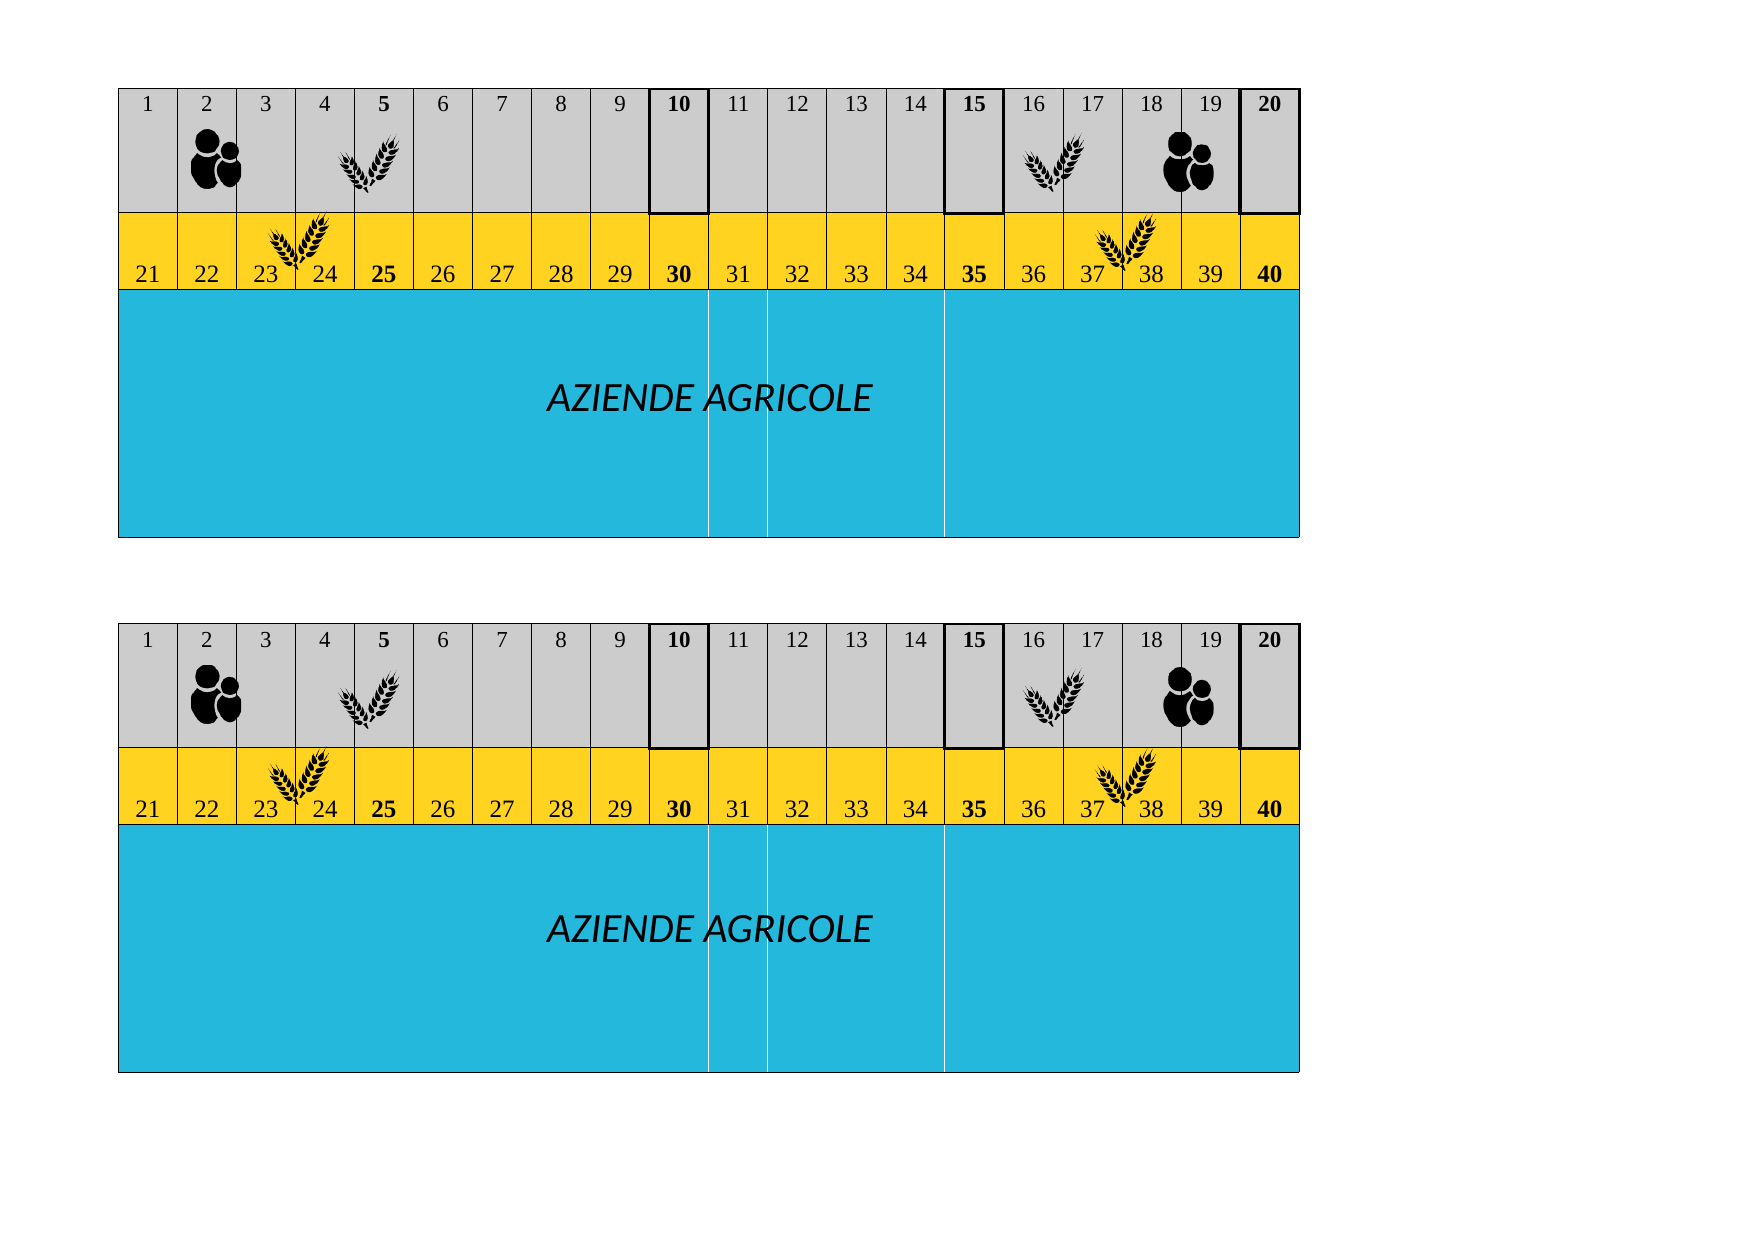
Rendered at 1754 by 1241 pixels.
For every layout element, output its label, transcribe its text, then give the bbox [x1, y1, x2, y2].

table_cell 29 [591, 748, 649, 824]
table_cell [1004, 825, 1063, 1072]
table_cell [1063, 290, 1122, 537]
table_cell [1240, 290, 1299, 537]
table_cell 30 [650, 750, 708, 824]
table_cell [472, 290, 531, 537]
table_cell 26 [414, 213, 472, 289]
table_cell 39 [1182, 748, 1240, 824]
table_header 14 [887, 89, 943, 212]
table_cell [1004, 290, 1063, 537]
table_cell 28 [532, 213, 590, 289]
table_cell [649, 290, 708, 537]
table_cell 40 [1241, 750, 1299, 824]
table_cell 24 [296, 213, 354, 289]
picture [1163, 667, 1214, 727]
table_cell [119, 825, 177, 1072]
table_cell 35 [945, 215, 1004, 289]
table_header 8 [532, 89, 590, 212]
picture [267, 745, 330, 805]
table_cell 31 [709, 213, 767, 289]
table_cell [768, 825, 826, 1072]
picture [191, 665, 242, 724]
picture [1094, 747, 1157, 807]
table_header 3 [237, 624, 295, 747]
table_cell [826, 290, 886, 537]
table_header 15 [946, 90, 1002, 212]
table_cell [945, 290, 1004, 537]
table_cell [354, 825, 413, 1072]
table_cell 36 [1005, 213, 1063, 289]
table_cell [812, 387, 826, 408]
picture [337, 133, 400, 193]
table_cell [768, 290, 826, 537]
table_cell 38 [1123, 213, 1181, 289]
table_cell [413, 825, 472, 1072]
table_header 13 [827, 89, 886, 212]
table_cell 39 [1182, 213, 1240, 289]
table_cell [826, 825, 886, 1072]
table_cell 23 [237, 213, 295, 289]
table_cell [649, 825, 708, 1072]
table_cell [295, 825, 354, 1072]
table_cell 33 [827, 748, 886, 824]
table_cell [945, 825, 1004, 1072]
table_header 10 [651, 625, 707, 747]
table_cell [886, 290, 944, 537]
table_cell [711, 388, 720, 401]
table_header 19 [1182, 624, 1238, 747]
table_header 2 [178, 624, 236, 747]
table_header 16 [1005, 624, 1063, 747]
table_cell 30 [650, 215, 708, 289]
table_header 14 [887, 624, 943, 747]
table_header 20 [1242, 90, 1298, 212]
table_cell 27 [473, 748, 531, 824]
table_cell 23 [237, 748, 295, 824]
table_header 9 [591, 624, 648, 747]
table_header 17 [1064, 89, 1122, 212]
table_cell 27 [473, 213, 531, 289]
table_header 6 [414, 89, 472, 212]
table_cell 34 [887, 213, 944, 289]
table_header 11 [710, 624, 767, 747]
table_header 5 [355, 89, 413, 212]
table_cell [1122, 290, 1181, 537]
table_header 17 [1064, 624, 1122, 747]
table_cell [826, 919, 830, 937]
table_header 12 [768, 624, 826, 747]
table_cell 32 [768, 213, 826, 289]
table_cell [354, 290, 413, 537]
table_cell 28 [532, 748, 590, 824]
picture [1094, 211, 1157, 271]
table_header 7 [473, 624, 531, 747]
table_cell 21 [119, 748, 177, 824]
table_cell [1240, 825, 1299, 1072]
table_cell [177, 290, 236, 537]
table_cell 31 [709, 748, 767, 824]
table_cell [711, 919, 720, 932]
table_cell 35 [945, 750, 1004, 824]
table_cell [590, 290, 649, 537]
table_cell [1122, 825, 1181, 1072]
table_cell [590, 825, 649, 1072]
table_cell [531, 290, 590, 537]
picture [191, 129, 242, 189]
table_cell [472, 825, 531, 1072]
table_cell [413, 290, 472, 537]
table_header 5 [355, 624, 413, 747]
picture [1022, 132, 1085, 192]
table_cell 37 [1064, 213, 1122, 289]
table_header 15 [946, 625, 1002, 747]
picture [337, 669, 400, 729]
table_header 1 [119, 89, 177, 212]
table_cell 25 [355, 213, 413, 289]
table_header 19 [1182, 89, 1238, 212]
table_cell 40 [1241, 215, 1299, 289]
table_cell 22 [178, 213, 236, 289]
table_cell [1181, 290, 1240, 537]
table_header 2 [178, 89, 236, 212]
table_cell [1063, 825, 1122, 1072]
table_cell [709, 825, 767, 1072]
table_header 18 [1123, 624, 1181, 747]
table_cell [177, 825, 236, 1072]
table_cell 21 [119, 213, 177, 289]
table_cell 29 [591, 213, 649, 289]
table_header 18 [1123, 89, 1181, 212]
table_header 20 [1242, 625, 1298, 747]
table_cell [236, 825, 295, 1072]
picture [267, 210, 330, 270]
table_cell [709, 290, 767, 537]
table_cell [760, 387, 767, 397]
picture [1163, 132, 1214, 192]
table_header 8 [532, 624, 590, 747]
table_header 16 [1005, 89, 1063, 212]
table_header 4 [296, 624, 354, 747]
table_cell [1181, 825, 1240, 1072]
table_cell 22 [178, 748, 236, 824]
table_header 3 [237, 89, 295, 212]
table_cell 24 [296, 748, 354, 824]
table_header 4 [296, 89, 354, 212]
table_cell 36 [1005, 748, 1063, 824]
picture [1022, 667, 1085, 727]
table_header 12 [768, 89, 826, 212]
table_cell 38 [1123, 748, 1181, 824]
table_header 7 [473, 89, 531, 212]
table_header 13 [827, 624, 886, 747]
table_header 10 [651, 90, 707, 212]
table_header 6 [414, 624, 472, 747]
table_header 11 [710, 89, 767, 212]
table_cell 34 [887, 748, 944, 824]
table_cell [886, 825, 944, 1072]
table_cell [531, 825, 590, 1072]
table_cell [826, 388, 830, 406]
table_cell 32 [768, 748, 826, 824]
table_header 9 [591, 89, 648, 212]
table_header 1 [119, 624, 177, 747]
table_cell [236, 290, 295, 537]
table_cell 25 [355, 748, 413, 824]
table_cell [812, 918, 826, 939]
table_cell [760, 918, 767, 928]
table_cell [119, 290, 177, 537]
table_cell 37 [1064, 748, 1122, 824]
table_cell 26 [414, 748, 472, 824]
table_cell [295, 290, 354, 537]
table_cell 33 [827, 213, 886, 289]
